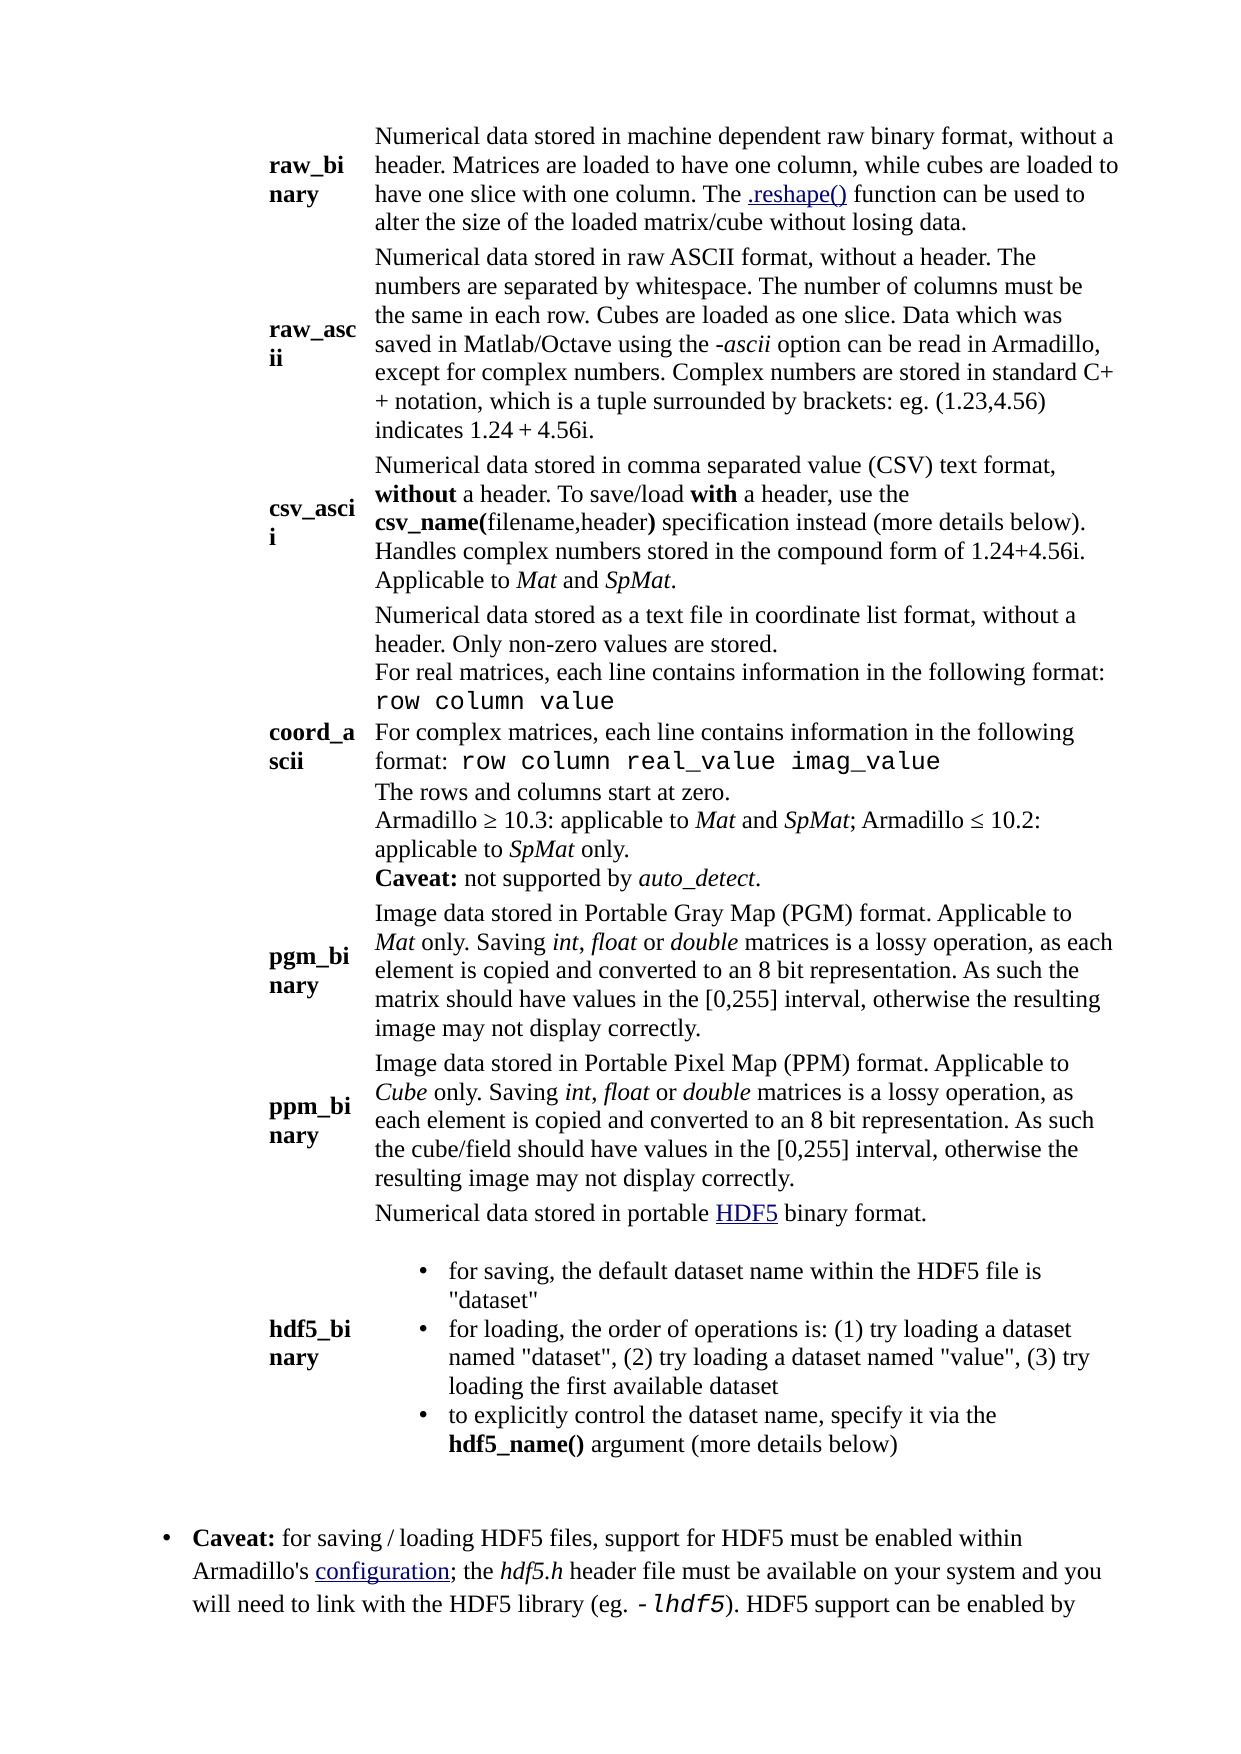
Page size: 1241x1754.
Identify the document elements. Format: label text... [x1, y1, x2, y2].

table_cell coord_ascii [266, 597, 359, 895]
table_cell Numerical data stored in portable HDF5 binary format. for saving, the default dataset name within the HDF5 file is "dataset" for loading, the order of operations is: (1) try loading a dataset named "dataset", (2) try loading a dataset named "value", (3) try loading the first available dataset to explicitly control the dataset name, specify it via the hdf5_name() argument (more details below) [371, 1195, 1122, 1490]
table_cell [360, 597, 371, 895]
table_cell Image data stored in Portable Pixel Map (PPM) format. Applicable to Cube only. Saving int, float or double matrices is a lossy operation, as each element is copied and converted to an 8 bit representation. As such the cube/field should have values in the [0,255] interval, otherwise the resulting image may not display correctly. [371, 1045, 1122, 1195]
list Caveat: for saving / loading HDF5 files, support for HDF5 must be enabled within Armadillo's configuration; the hdf5.h header file must be available on your system and you will need to link with the HDF5 library (eg. -lhdf5). HDF5 support can be enabled by [162, 1523, 1122, 1620]
table_cell [360, 239, 371, 447]
table_cell csv_ascii [266, 447, 359, 597]
table_cell raw_ascii [266, 239, 359, 447]
table_cell [360, 1195, 371, 1490]
table_cell hdf5_binary [266, 1195, 359, 1490]
table_cell [360, 895, 371, 1045]
table_cell [360, 1045, 371, 1195]
table_cell ppm_binary [266, 1045, 359, 1195]
table_cell [360, 447, 371, 597]
table_cell Image data stored in Portable Gray Map (PGM) format. Applicable to Mat only. Saving int, float or double matrices is a lossy operation, as each element is copied and converted to an 8 bit representation. As such the matrix should have values in the [0,255] interval, otherwise the resulting image may not display correctly. [371, 895, 1122, 1045]
table_cell [360, 118, 371, 239]
table_cell Numerical data stored in comma separated value (CSV) text format, without a header. To save/load with a header, use the csv_name(filename,header) specification instead (more details below). Handles complex numbers stored in the compound form of 1.24+4.56i. Applicable to Mat and SpMat. [371, 447, 1122, 597]
table_cell Numerical data stored as a text file in coordinate list format, without a header. Only non-zero values are stored. For real matrices, each line contains information in the following format: row column value For complex matrices, each line contains information in the following format: row column real_value imag_value The rows and columns start at zero. Armadillo ≥ 10.3: applicable to Mat and SpMat; Armadillo ≤ 10.2: applicable to SpMat only. Caveat: not supported by auto_detect. [371, 597, 1122, 895]
table_cell raw_binary [266, 118, 359, 239]
table_cell pgm_binary [266, 895, 359, 1045]
table_cell Numerical data stored in raw ASCII format, without a header. The numbers are separated by whitespace. The number of columns must be the same in each row. Cubes are loaded as one slice. Data which was saved in Matlab/Octave using the -ascii option can be read in Armadillo, except for complex numbers. Complex numbers are stored in standard C++ notation, which is a tuple surrounded by brackets: eg. (1.23,4.56) indicates 1.24 + 4.56i. [371, 239, 1122, 447]
table_cell Numerical data stored in machine dependent raw binary format, without a header. Matrices are loaded to have one column, while cubes are loaded to have one slice with one column. The .reshape() function can be used to alter the size of the loaded matrix/cube without losing data. [371, 118, 1122, 239]
